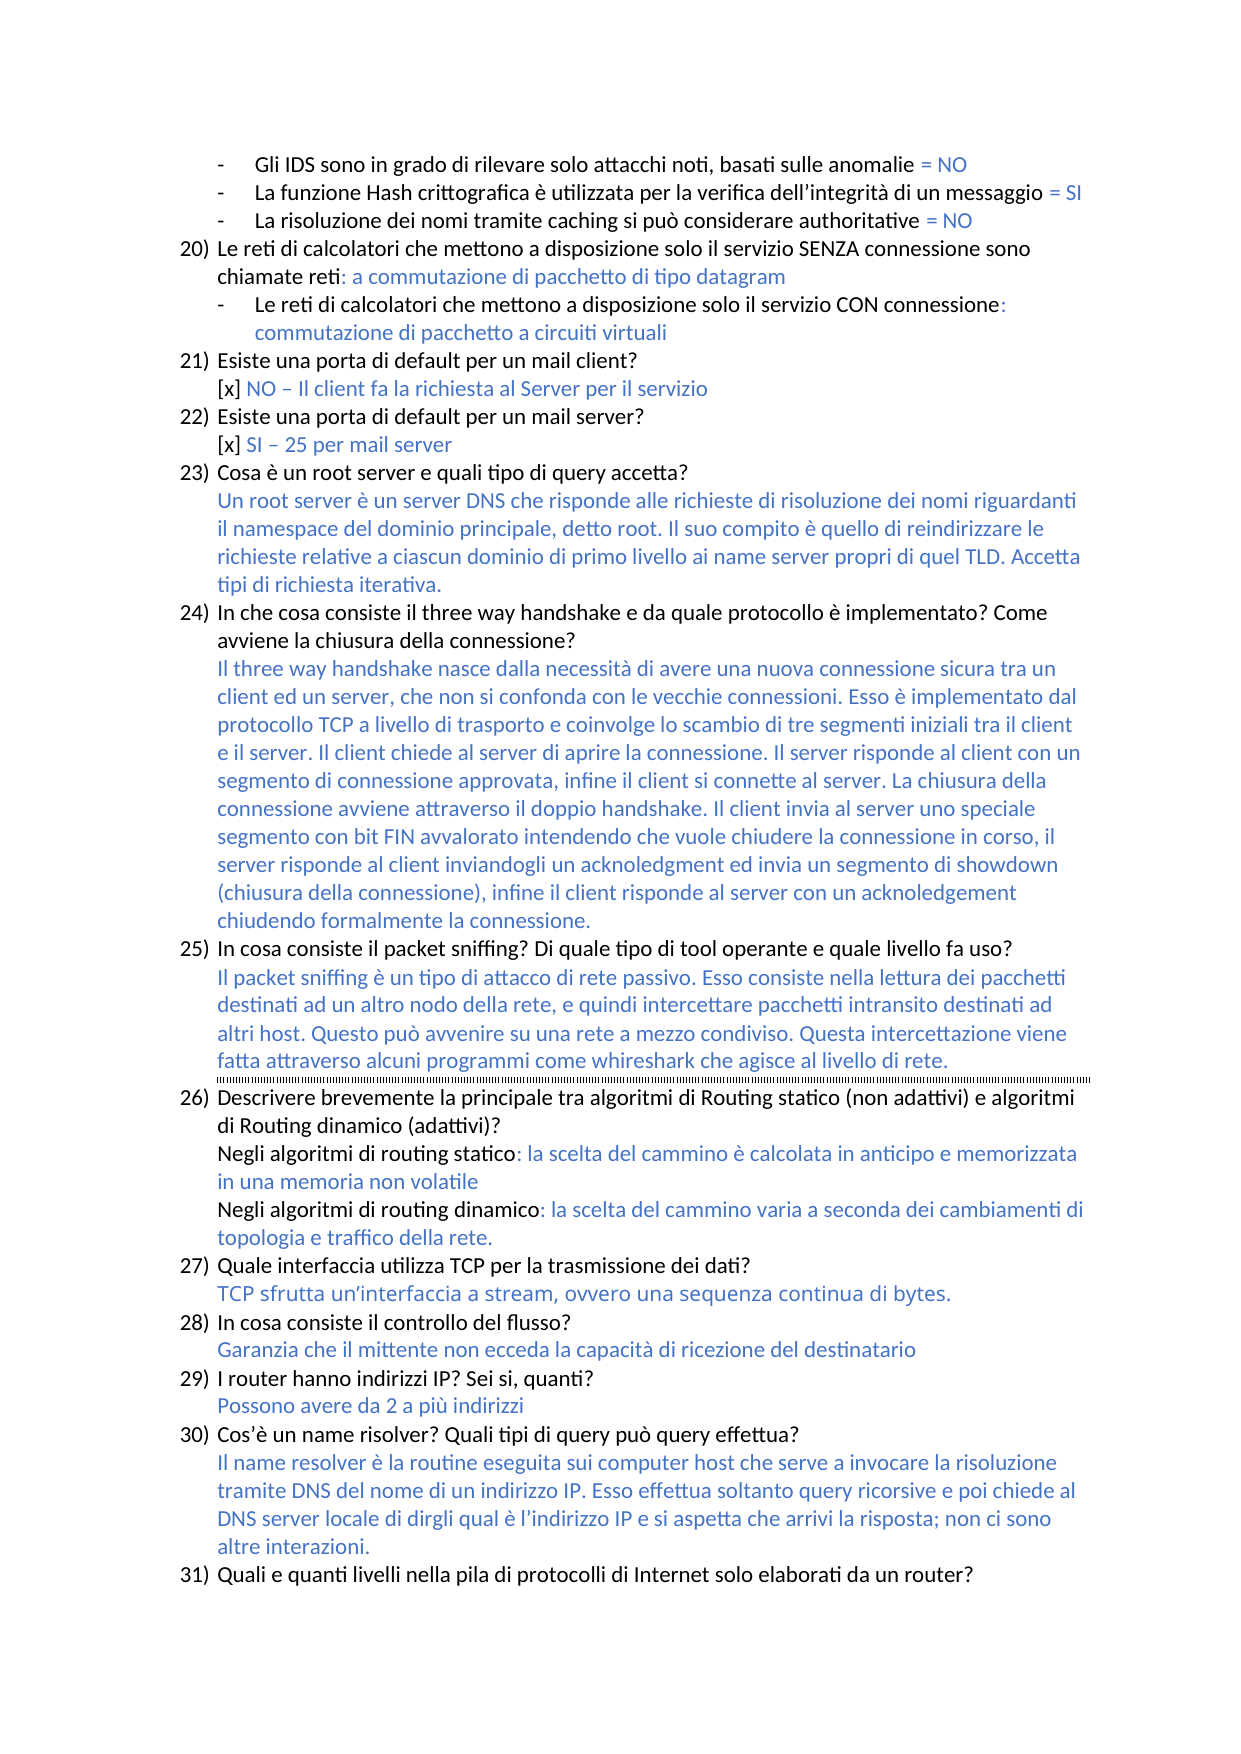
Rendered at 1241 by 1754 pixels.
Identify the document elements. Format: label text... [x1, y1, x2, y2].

list La funzione Hash crittografica è utilizzata per la verifica dell’integrità di un messaggio = SI [217, 178, 1090, 206]
list Cosa è un root server e quali tipo di query accetta? [179, 458, 1090, 486]
list Esiste una porta di default per un mail server? [179, 402, 1090, 430]
list Quali e quanti livelli nella pila di protocolli di Internet solo elaborati da un router? [179, 1560, 1090, 1588]
text Il name resolver è la routine eseguita sui computer host che serve a invocare la risoluzione tramite DNS del nome di un indirizzo IP. Esso effettua soltanto query ricorsive e poi chiede al DNS server locale di dirgli qual è l’indirizzo IP e si aspetta che arrivi la risposta; non ci sono altre interazioni. [217, 1448, 1090, 1560]
text Negli algoritmi di routing dinamico: la scelta del cammino varia a seconda dei cambiamenti di topologia e traffico della rete. [217, 1195, 1090, 1251]
list Cos’è un name risolver? Quali tipi di query può query effettua? [179, 1420, 1090, 1448]
text Il packet sniffing è un tipo di attacco di rete passivo. Esso consiste nella lettura dei pacchetti destinati ad un altro nodo della rete, e quindi intercettare pacchetti intransito destinati ad altri host. Questo può avvenire su una rete a mezzo condiviso. Questa intercettazione viene fatta attraverso alcuni programmi come whireshark che agisce al livello di rete. [217, 963, 1090, 1083]
list In cosa consiste il packet sniffing? Di quale tipo di tool operante e quale livello fa uso? [179, 934, 1090, 963]
list La risoluzione dei nomi tramite caching si può considerare authoritative = NO [217, 206, 1090, 234]
list I router hanno indirizzi IP? Sei si, quanti? [179, 1364, 1090, 1392]
text Negli algoritmi di routing statico: la scelta del cammino è calcolata in anticipo e memorizzata in una memoria non volatile [217, 1139, 1090, 1195]
text Possono avere da 2 a più indirizzi [217, 1392, 1090, 1420]
list Esiste una porta di default per un mail client? [179, 346, 1090, 374]
list Gli IDS sono in grado di rilevare solo attacchi noti, basati sulle anomalie = NO [217, 150, 1090, 178]
list Le reti di calcolatori che mettono a disposizione solo il servizio CON connessione: commutazione di pacchetto a circuiti virtuali [217, 290, 1090, 346]
text Garanzia che il mittente non ecceda la capacità di ricezione del destinatario [217, 1336, 1090, 1364]
list In cosa consiste il controllo del flusso? [179, 1308, 1090, 1336]
text Un root server è un server DNS che risponde alle richieste di risoluzione dei nomi riguardanti il namespace del dominio principale, detto root. Il suo compito è quello di reindirizzare le richieste relative a ciascun dominio di primo livello ai name server propri di quel TLD. Accetta tipi di richiesta iterativa. [217, 486, 1090, 598]
list Quale interfaccia utilizza TCP per la trasmissione dei dati? [179, 1251, 1090, 1279]
list Descrivere brevemente la principale tra algoritmi di Routing statico (non adattivi) e algoritmi di Routing dinamico (adattivi)? [179, 1083, 1090, 1139]
text [x] SI – 25 per mail server [217, 430, 1090, 458]
list In che cosa consiste il three way handshake e da quale protocollo è implementato? Come avviene la chiusura della connessione? [179, 598, 1090, 654]
text TCP sfrutta un’interfaccia a stream, ovvero una sequenza continua di bytes. [217, 1279, 1090, 1308]
text Il three way handshake nasce dalla necessità di avere una nuova connessione sicura tra un client ed un server, che non si confonda con le vecchie connessioni. Esso è implementato dal protocollo TCP a livello di trasporto e coinvolge lo scambio di tre segmenti iniziali tra il client e il server. Il client chiede al server di aprire la connessione. Il server risponde al client con un segmento di connessione approvata, infine il client si connette al server. La chiusura della connessione avviene attraverso il doppio handshake. Il client invia al server uno speciale segmento con bit FIN avvalorato intendendo che vuole chiudere la connessione in corso, il server risponde al client inviandogli un acknoledgment ed invia un segmento di showdown (chiusura della connessione), infine il client risponde al server con un acknoledgement chiudendo formalmente la connessione. [217, 654, 1090, 934]
list Le reti di calcolatori che mettono a disposizione solo il servizio SENZA connessione sono chiamate reti: a commutazione di pacchetto di tipo datagram [179, 234, 1090, 290]
text [x] NO – Il client fa la richiesta al Server per il servizio [217, 374, 1090, 402]
